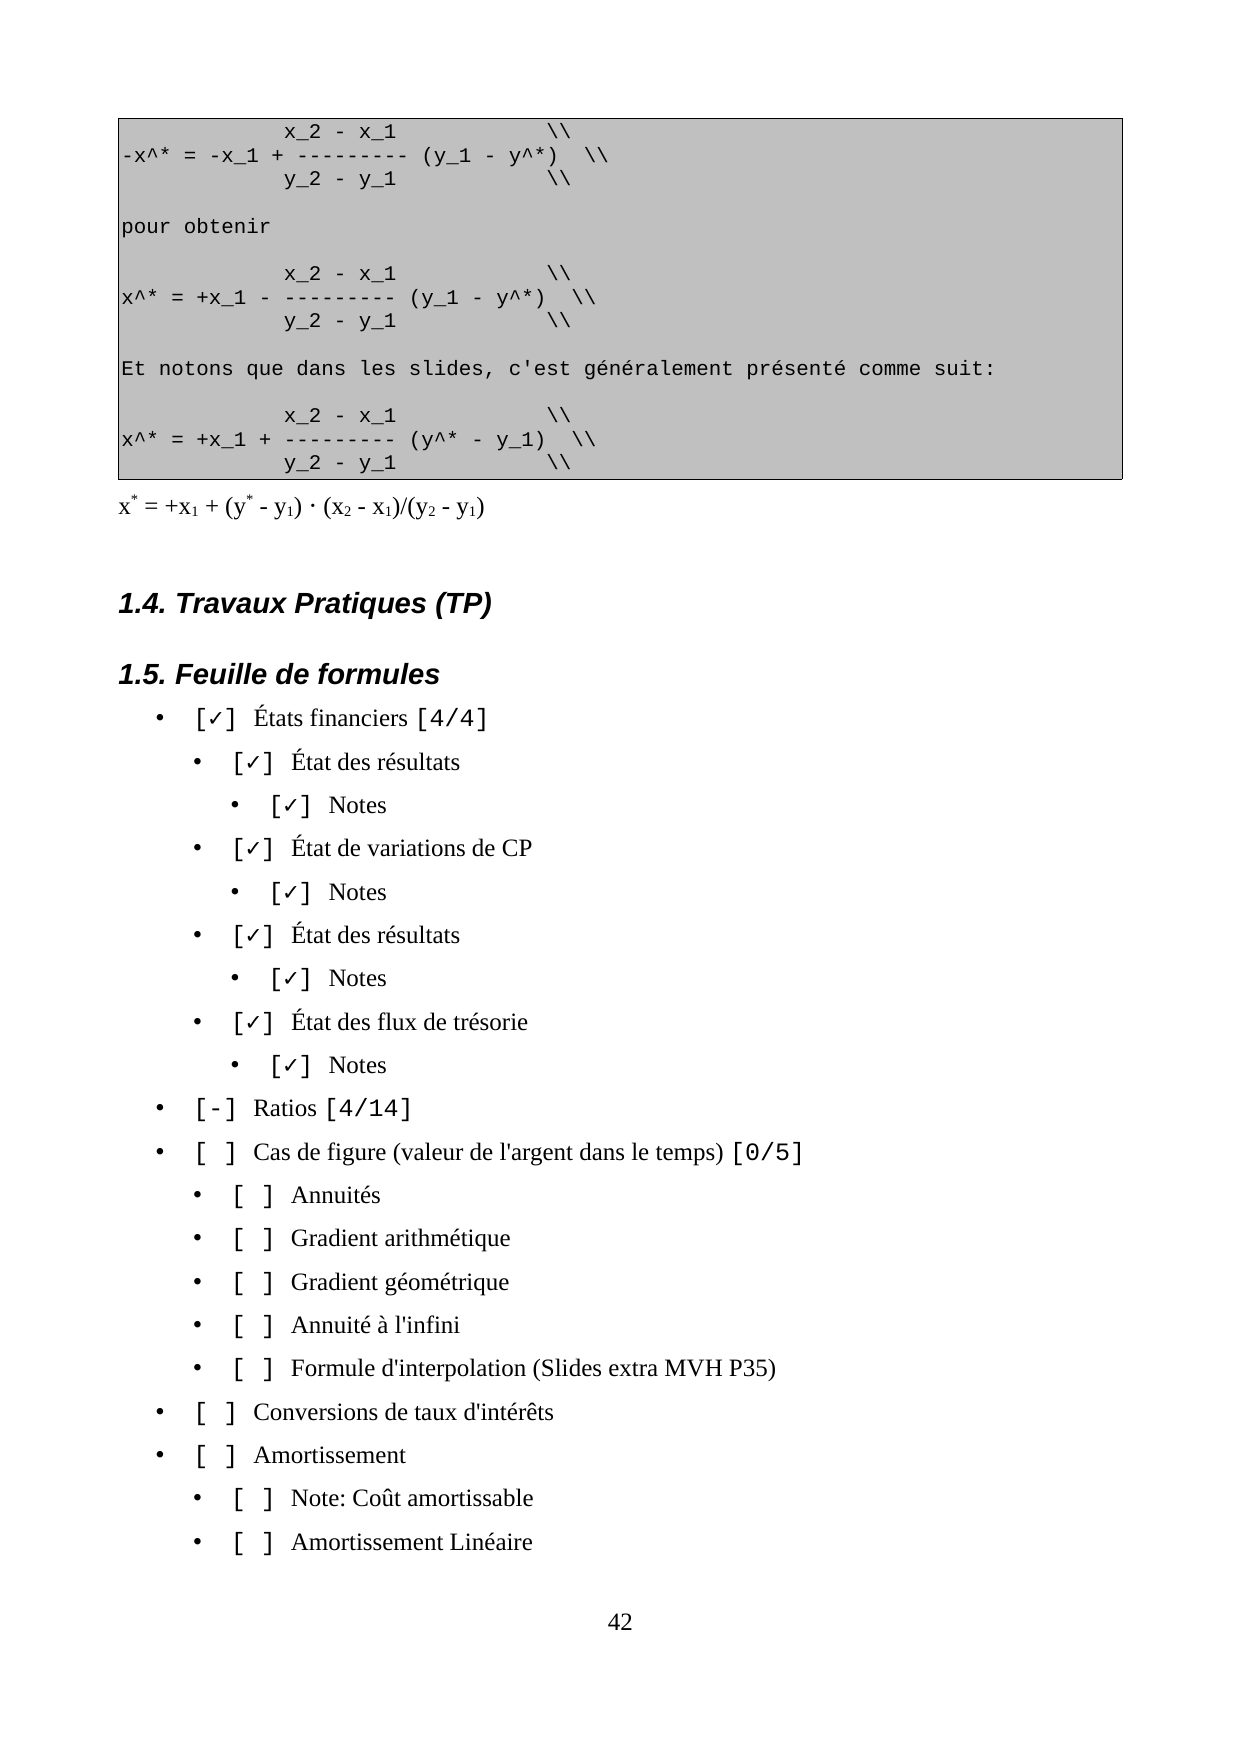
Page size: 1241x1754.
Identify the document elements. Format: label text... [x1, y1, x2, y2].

list [✓] États financiers [4/4] [156, 703, 1122, 734]
list [✓] Notes [231, 790, 1122, 821]
text x^* = +x_1 + --------- (y^* - y_1) \\ [119, 426, 1122, 449]
list [ ] Amortissement [156, 1440, 1122, 1471]
text Et notons que dans les slides, c'est généralement présenté comme suit: [119, 354, 1122, 378]
list [ ] Conversions de taux d'intérêts [156, 1397, 1122, 1427]
text pour obtenir [119, 213, 1122, 236]
list [ ] Annuité à l'infini [193, 1310, 1122, 1341]
list [ ] Gradient arithmétique [193, 1223, 1122, 1254]
text x^* = +x_1 - --------- (y_1 - y^*) \\ [119, 284, 1122, 307]
text y_2 - y_1 \\ [119, 449, 1122, 479]
list [✓] État des flux de trésorie [193, 1007, 1122, 1037]
text x* = +x1 + (y* - y1) ⋅ (x2 - x1)/(y2 - y1) [118, 491, 1122, 549]
list [ ] Gradient géométrique [193, 1267, 1122, 1297]
text x_2 - x_1 \\ [119, 402, 1122, 426]
list [✓] Notes [231, 963, 1122, 994]
list [✓] Notes [231, 1050, 1122, 1081]
text x_2 - x_1 \\ [119, 260, 1122, 284]
list [✓] État des résultats [193, 747, 1122, 777]
text x_2 - x_1 \\ [119, 119, 1122, 142]
list [ ] Cas de figure (valeur de l'argent dans le temps) [0/5] [156, 1137, 1122, 1167]
list [-] Ratios [4/14] [156, 1093, 1122, 1124]
list [✓] État des résultats [193, 920, 1122, 951]
list [ ] Amortissement Linéaire [193, 1527, 1122, 1557]
list [ ] Note: Coût amortissable [193, 1483, 1122, 1514]
text y_2 - y_1 \\ [119, 307, 1122, 331]
text -x^* = -x_1 + --------- (y_1 - y^*) \\ [119, 142, 1122, 165]
text y_2 - y_1 \\ [119, 165, 1122, 189]
list [✓] État de variations de CP [193, 833, 1122, 864]
list [ ] Formule d'interpolation (Slides extra MVH P35) [193, 1353, 1122, 1384]
list [✓] Notes [231, 877, 1122, 907]
subtitle Travaux Pratiques (TP) [118, 586, 1122, 620]
list [ ] Annuités [193, 1180, 1122, 1211]
subtitle Feuille de formules [118, 657, 1122, 691]
